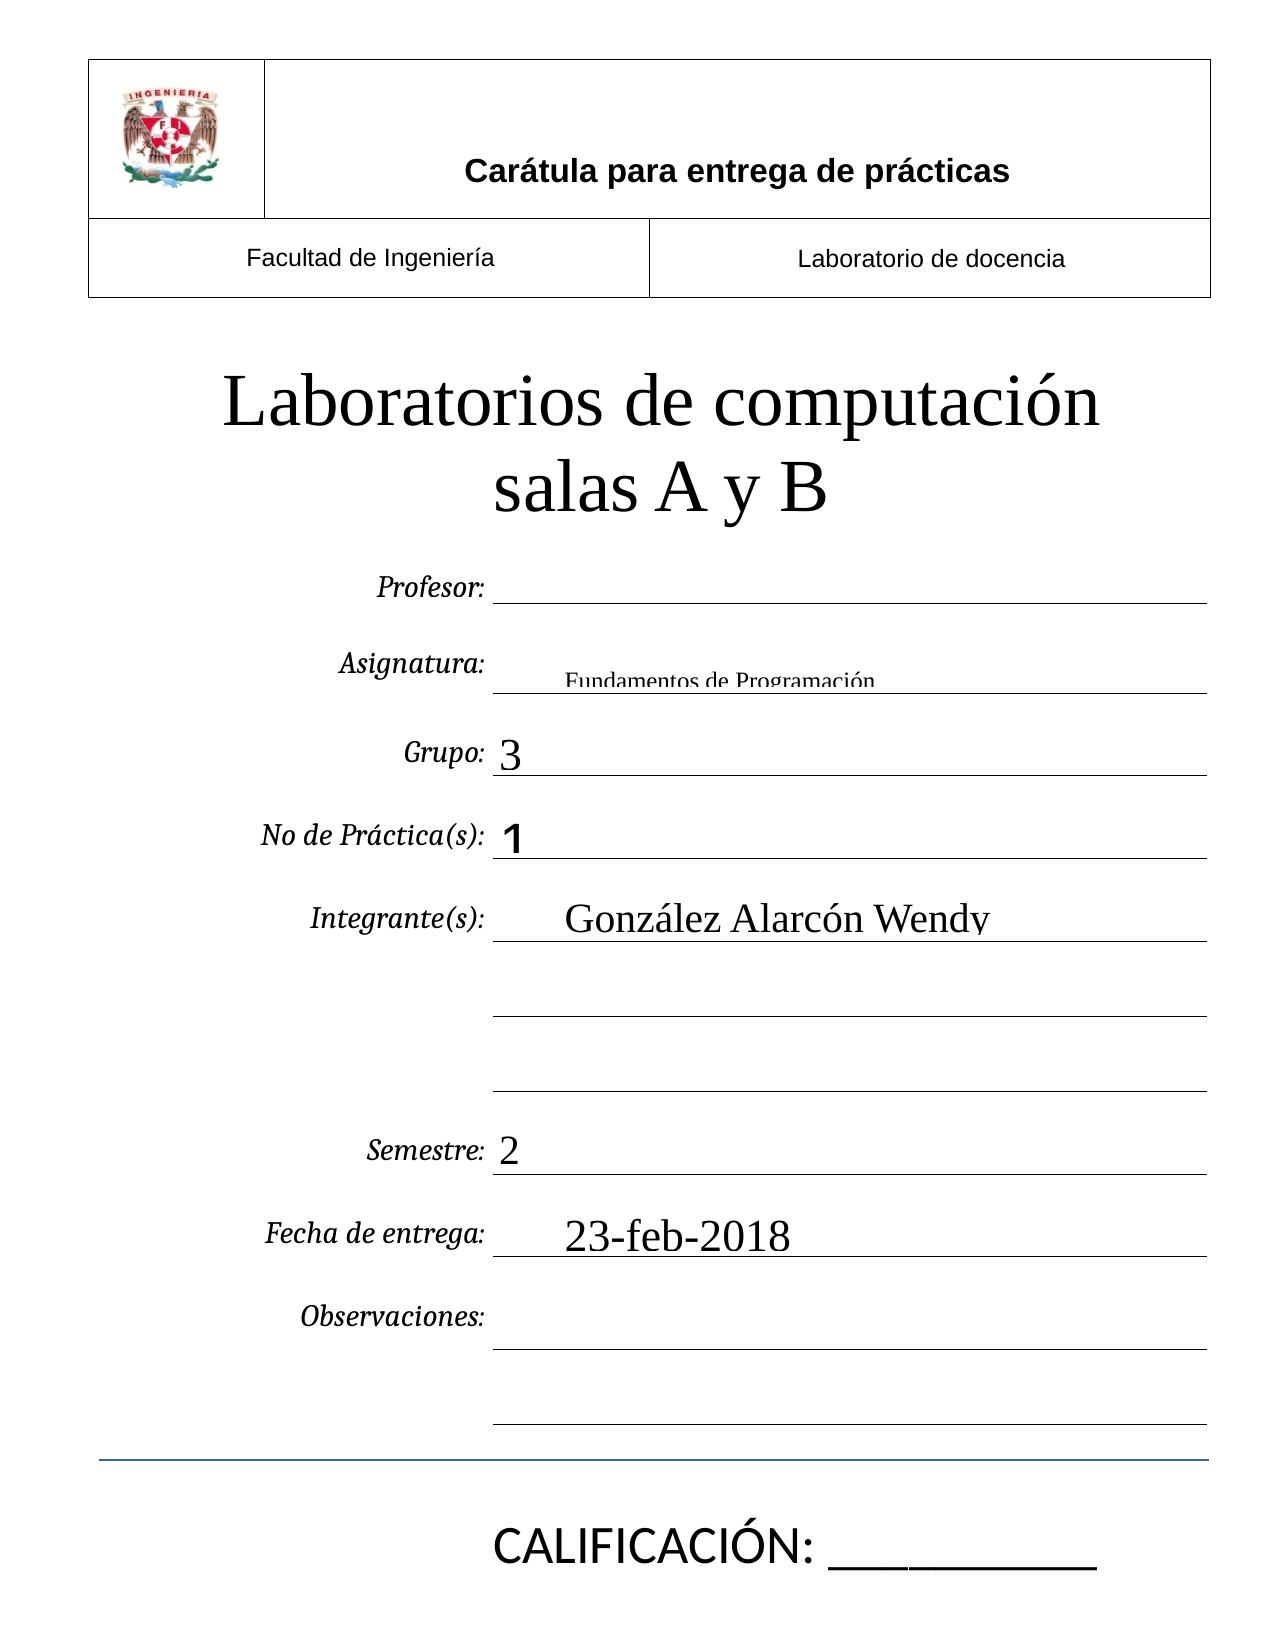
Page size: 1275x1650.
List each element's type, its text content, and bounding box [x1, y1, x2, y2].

table_header [493, 528, 1207, 603]
table_cell [118, 1016, 493, 1091]
table_cell 23-feb-2018 [493, 1175, 1207, 1256]
table_cell Semestre: [118, 1091, 493, 1174]
table_header Profesor: [118, 528, 493, 603]
table_cell [118, 941, 493, 1016]
table_cell No de Práctica(s): [118, 775, 493, 858]
table_cell [493, 1257, 1207, 1349]
table_cell [118, 1349, 493, 1424]
text Laboratorios de computación [118, 355, 1205, 441]
table_cell Observaciones: [118, 1256, 493, 1349]
table_cell Laboratorio de docencia [650, 219, 1210, 297]
table_cell [493, 942, 1207, 1016]
text salas A y B [118, 441, 1205, 528]
table_header Carátula para entrega de prácticas [265, 60, 1210, 217]
table_cell Fundamentos de Programación [493, 604, 1207, 692]
table_cell [493, 1350, 1207, 1424]
table_cell Fecha de entrega: [118, 1174, 493, 1256]
table_cell Integrante(s): [118, 858, 493, 941]
table_header [89, 60, 264, 217]
table_cell [493, 1017, 1207, 1091]
table_cell González Alarcón Wendy [493, 859, 1207, 941]
table_cell Asignatura: [118, 603, 493, 692]
table_cell Grupo: [118, 693, 493, 775]
table_cell 1 [493, 776, 1207, 858]
table_cell Facultad de Ingeniería [89, 219, 649, 297]
table_cell 3 [493, 694, 1207, 775]
table_cell 2 [493, 1092, 1207, 1174]
text CALIFICACIÓN: __________ [118, 1511, 1205, 1577]
